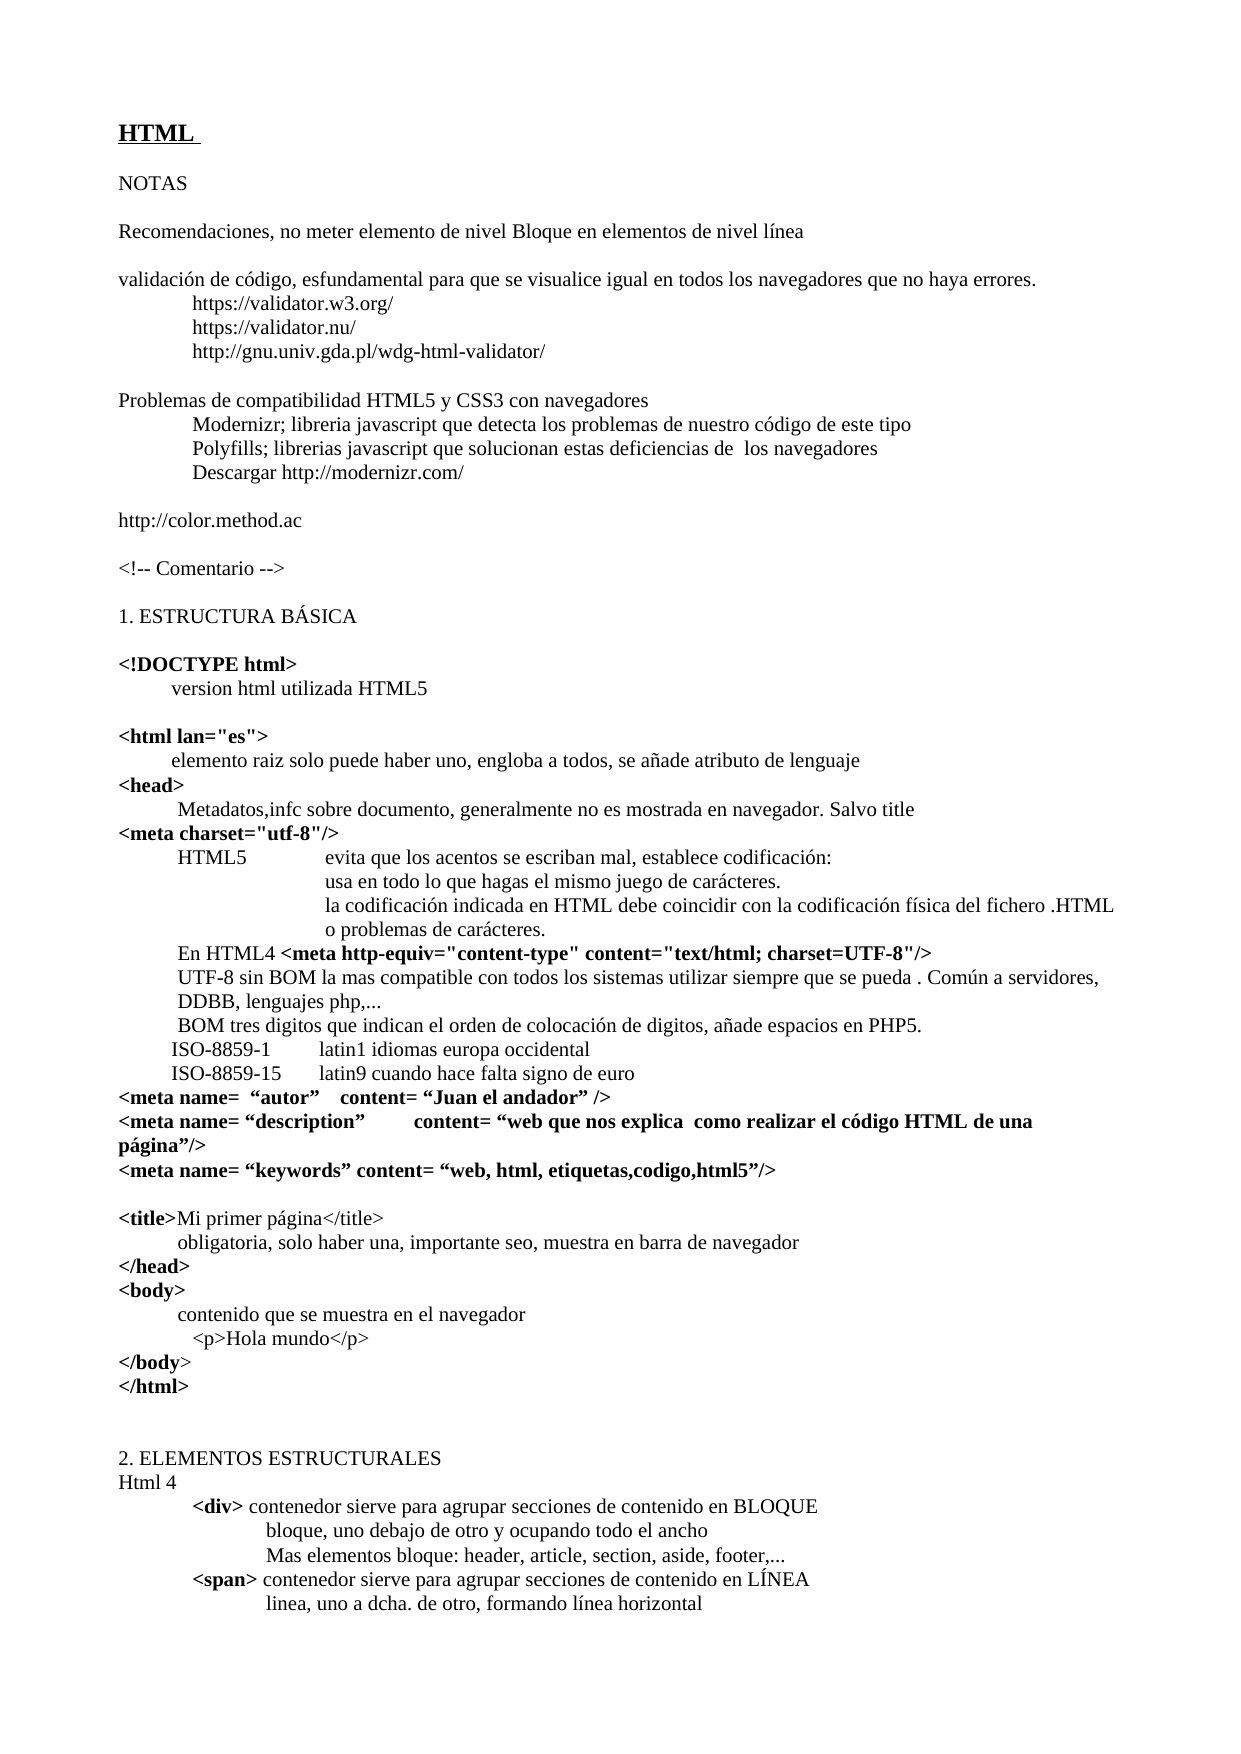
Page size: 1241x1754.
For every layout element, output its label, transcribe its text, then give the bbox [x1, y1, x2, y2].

text 2. ELEMENTOS ESTRUCTURALES [118, 1446, 1122, 1470]
text contenido que se muestra en el navegador [177, 1302, 1122, 1326]
text Html 4 [118, 1470, 1122, 1494]
text <html lan="es"> [118, 724, 1122, 748]
text </html> [118, 1374, 1122, 1398]
text <!DOCTYPE html> [118, 652, 1122, 676]
text <meta name= “description” content= “web que nos explica como realizar el código HTML de una página”/> [118, 1109, 1122, 1157]
text </body> [118, 1350, 1122, 1374]
text <head> [118, 772, 1122, 797]
text <title>Mi primer página</title> [118, 1206, 1122, 1230]
text <p>Hola mundo</p> [118, 1326, 1122, 1350]
text validación de código, esfundamental para que se visualice igual en todos los navegadores que no haya errores. [118, 267, 1122, 291]
text <span> contenedor sierve para agrupar secciones de contenido en LÍNEA [118, 1567, 1122, 1591]
text obligatoria, solo haber una, importante seo, muestra en barra de navegador [177, 1230, 1122, 1254]
text Descargar http://modernizr.com/ [118, 460, 1122, 484]
text </head> [118, 1254, 1122, 1278]
text <div> contenedor sierve para agrupar secciones de contenido en BLOQUE [118, 1494, 1122, 1518]
text la codificación indicada en HTML debe coincidir con la codificación física del fichero .HTML o problemas de carácteres. [325, 893, 1122, 941]
text http://gnu.univ.gda.pl/wdg-html-validator/ [118, 339, 1122, 363]
text http://color.method.ac [118, 508, 1122, 532]
text https://validator.nu/ [118, 315, 1122, 339]
text <body> [118, 1278, 1122, 1302]
text HTML5 evita que los acentos se escriban mal, establece codificación: [177, 845, 1122, 869]
text Recomendaciones, no meter elemento de nivel Bloque en elementos de nivel línea [118, 219, 1122, 243]
text https://validator.w3.org/ [118, 291, 1122, 315]
text En HTML4 <meta http-equiv="content-type" content="text/html; charset=UTF-8"/> [177, 941, 1122, 965]
text usa en todo lo que hagas el mismo juego de carácteres. [325, 869, 1122, 893]
text ISO-8859-1 latin1 idiomas europa occidental [171, 1037, 1122, 1061]
text <!-- Comentario --> [118, 556, 1122, 580]
text BOM tres digitos que indican el orden de colocación de digitos, añade espacios en PHP5. [177, 1013, 1122, 1037]
text linea, uno a dcha. de otro, formando línea horizontal [118, 1591, 1122, 1615]
text HTML [118, 118, 1122, 147]
text <meta name= “autor” content= “Juan el andador” /> [118, 1085, 1122, 1109]
text Polyfills; librerias javascript que solucionan estas deficiencias de los navegadores [118, 436, 1122, 460]
text bloque, uno debajo de otro y ocupando todo el ancho [118, 1518, 1122, 1542]
text Problemas de compatibilidad HTML5 y CSS3 con navegadores [118, 387, 1122, 412]
text elemento raiz solo puede haber uno, engloba a todos, se añade atributo de lenguaje [171, 748, 1122, 772]
text <meta charset="utf-8"/> [118, 821, 1122, 845]
text version html utilizada HTML5 [171, 676, 1122, 700]
text Modernizr; libreria javascript que detecta los problemas de nuestro código de este tipo [118, 412, 1122, 436]
text Metadatos,infc sobre documento, generalmente no es mostrada en navegador. Salvo title [177, 797, 1122, 821]
text Mas elementos bloque: header, article, section, aside, footer,... [118, 1542, 1122, 1567]
text UTF-8 sin BOM la mas compatible con todos los sistemas utilizar siempre que se pueda . Común a servidores, DDBB, lenguajes php,... [177, 965, 1122, 1013]
text ISO-8859-15 latin9 cuando hace falta signo de euro [171, 1061, 1122, 1085]
text 1. ESTRUCTURA BÁSICA [118, 604, 1122, 628]
text NOTAS [118, 171, 1122, 195]
text <meta name= “keywords” content= “web, html, etiquetas,codigo,html5”/> [118, 1157, 1122, 1182]
